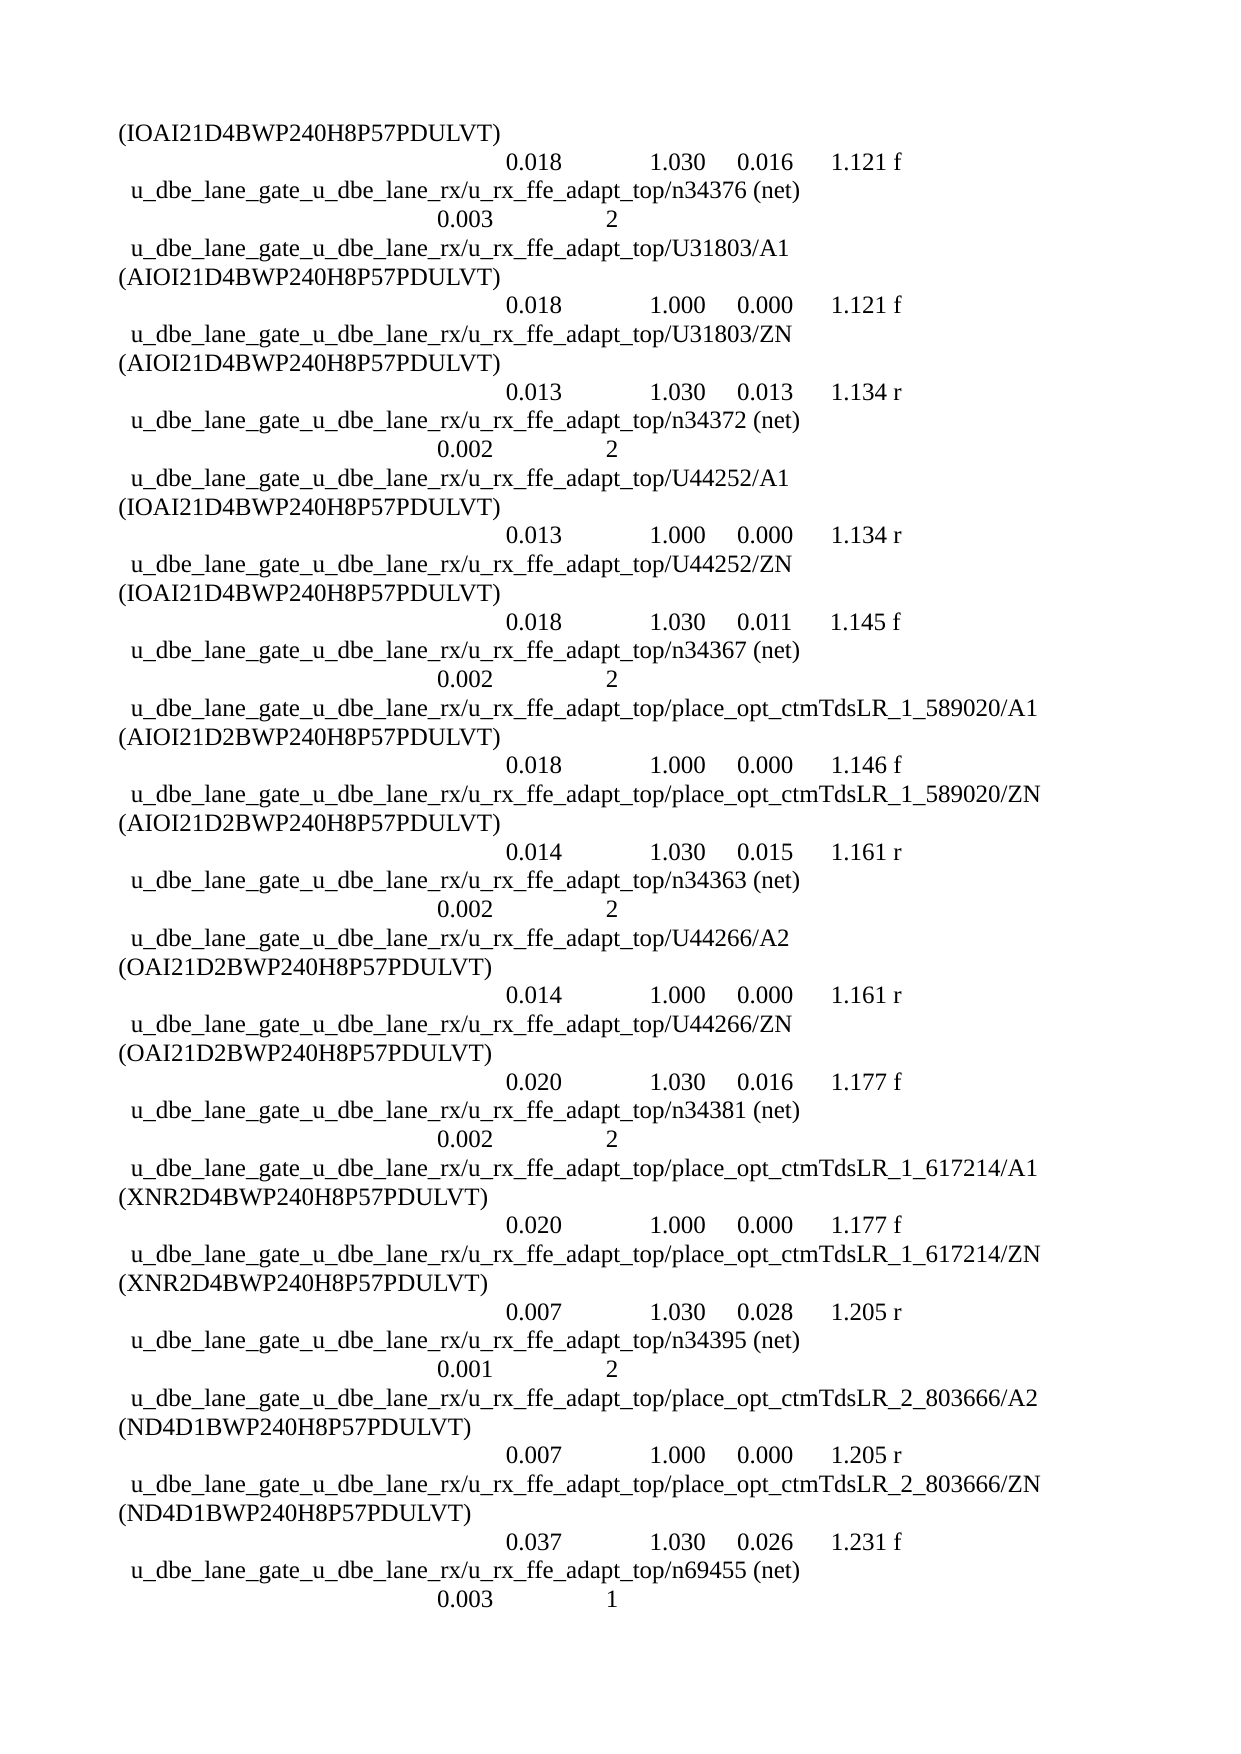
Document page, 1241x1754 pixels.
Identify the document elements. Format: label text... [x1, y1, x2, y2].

text 0.018 1.030 0.011 1.145 f [118, 607, 1122, 636]
text 0.013 1.000 0.000 1.134 r [118, 521, 1122, 549]
text 0.018 1.000 0.000 1.146 f [118, 751, 1122, 779]
text 0.007 1.000 0.000 1.205 r [118, 1441, 1122, 1469]
text 0.014 1.000 0.000 1.161 r [118, 981, 1122, 1009]
text 0.013 1.030 0.013 1.134 r [118, 377, 1122, 406]
text 0.037 1.030 0.026 1.231 f [118, 1527, 1122, 1556]
text u_dbe_lane_gate_u_dbe_lane_rx/u_rx_ffe_adapt_top/n34381 (net) [118, 1096, 1122, 1124]
text 0.018 1.000 0.000 1.121 f [118, 291, 1122, 319]
text 0.002 2 [118, 434, 1122, 463]
text 0.018 1.030 0.016 1.121 f [118, 147, 1122, 176]
text u_dbe_lane_gate_u_dbe_lane_rx/u_rx_ffe_adapt_top/place_opt_ctmTdsLR_2_803666/ZN (ND4D1BWP240H8P57PDULVT) [118, 1469, 1122, 1527]
text u_dbe_lane_gate_u_dbe_lane_rx/u_rx_ffe_adapt_top/U31803/ZN (AIOI21D4BWP240H8P57PDULVT) [118, 319, 1122, 377]
text 0.020 1.030 0.016 1.177 f [118, 1067, 1122, 1096]
text 0.007 1.030 0.028 1.205 r [118, 1297, 1122, 1326]
text u_dbe_lane_gate_u_dbe_lane_rx/u_rx_ffe_adapt_top/n34395 (net) [118, 1326, 1122, 1354]
text 0.014 1.030 0.015 1.161 r [118, 837, 1122, 866]
text u_dbe_lane_gate_u_dbe_lane_rx/u_rx_ffe_adapt_top/place_opt_ctmTdsLR_1_617214/ZN (XNR2D4BWP240H8P57PDULVT) [118, 1239, 1122, 1297]
text (IOAI21D4BWP240H8P57PDULVT) [118, 118, 1122, 147]
text 0.020 1.000 0.000 1.177 f [118, 1211, 1122, 1239]
text 0.002 2 [118, 664, 1122, 693]
text u_dbe_lane_gate_u_dbe_lane_rx/u_rx_ffe_adapt_top/place_opt_ctmTdsLR_2_803666/A2 (ND4D1BWP240H8P57PDULVT) [118, 1383, 1122, 1441]
text 0.002 2 [118, 894, 1122, 923]
text u_dbe_lane_gate_u_dbe_lane_rx/u_rx_ffe_adapt_top/U44266/A2 (OAI21D2BWP240H8P57PDULVT) [118, 923, 1122, 981]
text u_dbe_lane_gate_u_dbe_lane_rx/u_rx_ffe_adapt_top/n69455 (net) [118, 1556, 1122, 1584]
text u_dbe_lane_gate_u_dbe_lane_rx/u_rx_ffe_adapt_top/n34372 (net) [118, 406, 1122, 434]
text u_dbe_lane_gate_u_dbe_lane_rx/u_rx_ffe_adapt_top/U31803/A1 (AIOI21D4BWP240H8P57PDULVT) [118, 233, 1122, 291]
text u_dbe_lane_gate_u_dbe_lane_rx/u_rx_ffe_adapt_top/n34367 (net) [118, 636, 1122, 664]
text u_dbe_lane_gate_u_dbe_lane_rx/u_rx_ffe_adapt_top/place_opt_ctmTdsLR_1_617214/A1 (XNR2D4BWP240H8P57PDULVT) [118, 1153, 1122, 1211]
text u_dbe_lane_gate_u_dbe_lane_rx/u_rx_ffe_adapt_top/n34376 (net) [118, 176, 1122, 204]
text 0.003 2 [118, 204, 1122, 233]
text 0.003 1 [118, 1584, 1122, 1613]
text u_dbe_lane_gate_u_dbe_lane_rx/u_rx_ffe_adapt_top/place_opt_ctmTdsLR_1_589020/A1 (AIOI21D2BWP240H8P57PDULVT) [118, 693, 1122, 751]
text 0.002 2 [118, 1124, 1122, 1153]
text u_dbe_lane_gate_u_dbe_lane_rx/u_rx_ffe_adapt_top/U44252/ZN (IOAI21D4BWP240H8P57PDULVT) [118, 549, 1122, 607]
text u_dbe_lane_gate_u_dbe_lane_rx/u_rx_ffe_adapt_top/U44252/A1 (IOAI21D4BWP240H8P57PDULVT) [118, 463, 1122, 521]
text u_dbe_lane_gate_u_dbe_lane_rx/u_rx_ffe_adapt_top/U44266/ZN (OAI21D2BWP240H8P57PDULVT) [118, 1009, 1122, 1067]
text u_dbe_lane_gate_u_dbe_lane_rx/u_rx_ffe_adapt_top/n34363 (net) [118, 866, 1122, 894]
text 0.001 2 [118, 1354, 1122, 1383]
text u_dbe_lane_gate_u_dbe_lane_rx/u_rx_ffe_adapt_top/place_opt_ctmTdsLR_1_589020/ZN (AIOI21D2BWP240H8P57PDULVT) [118, 779, 1122, 837]
